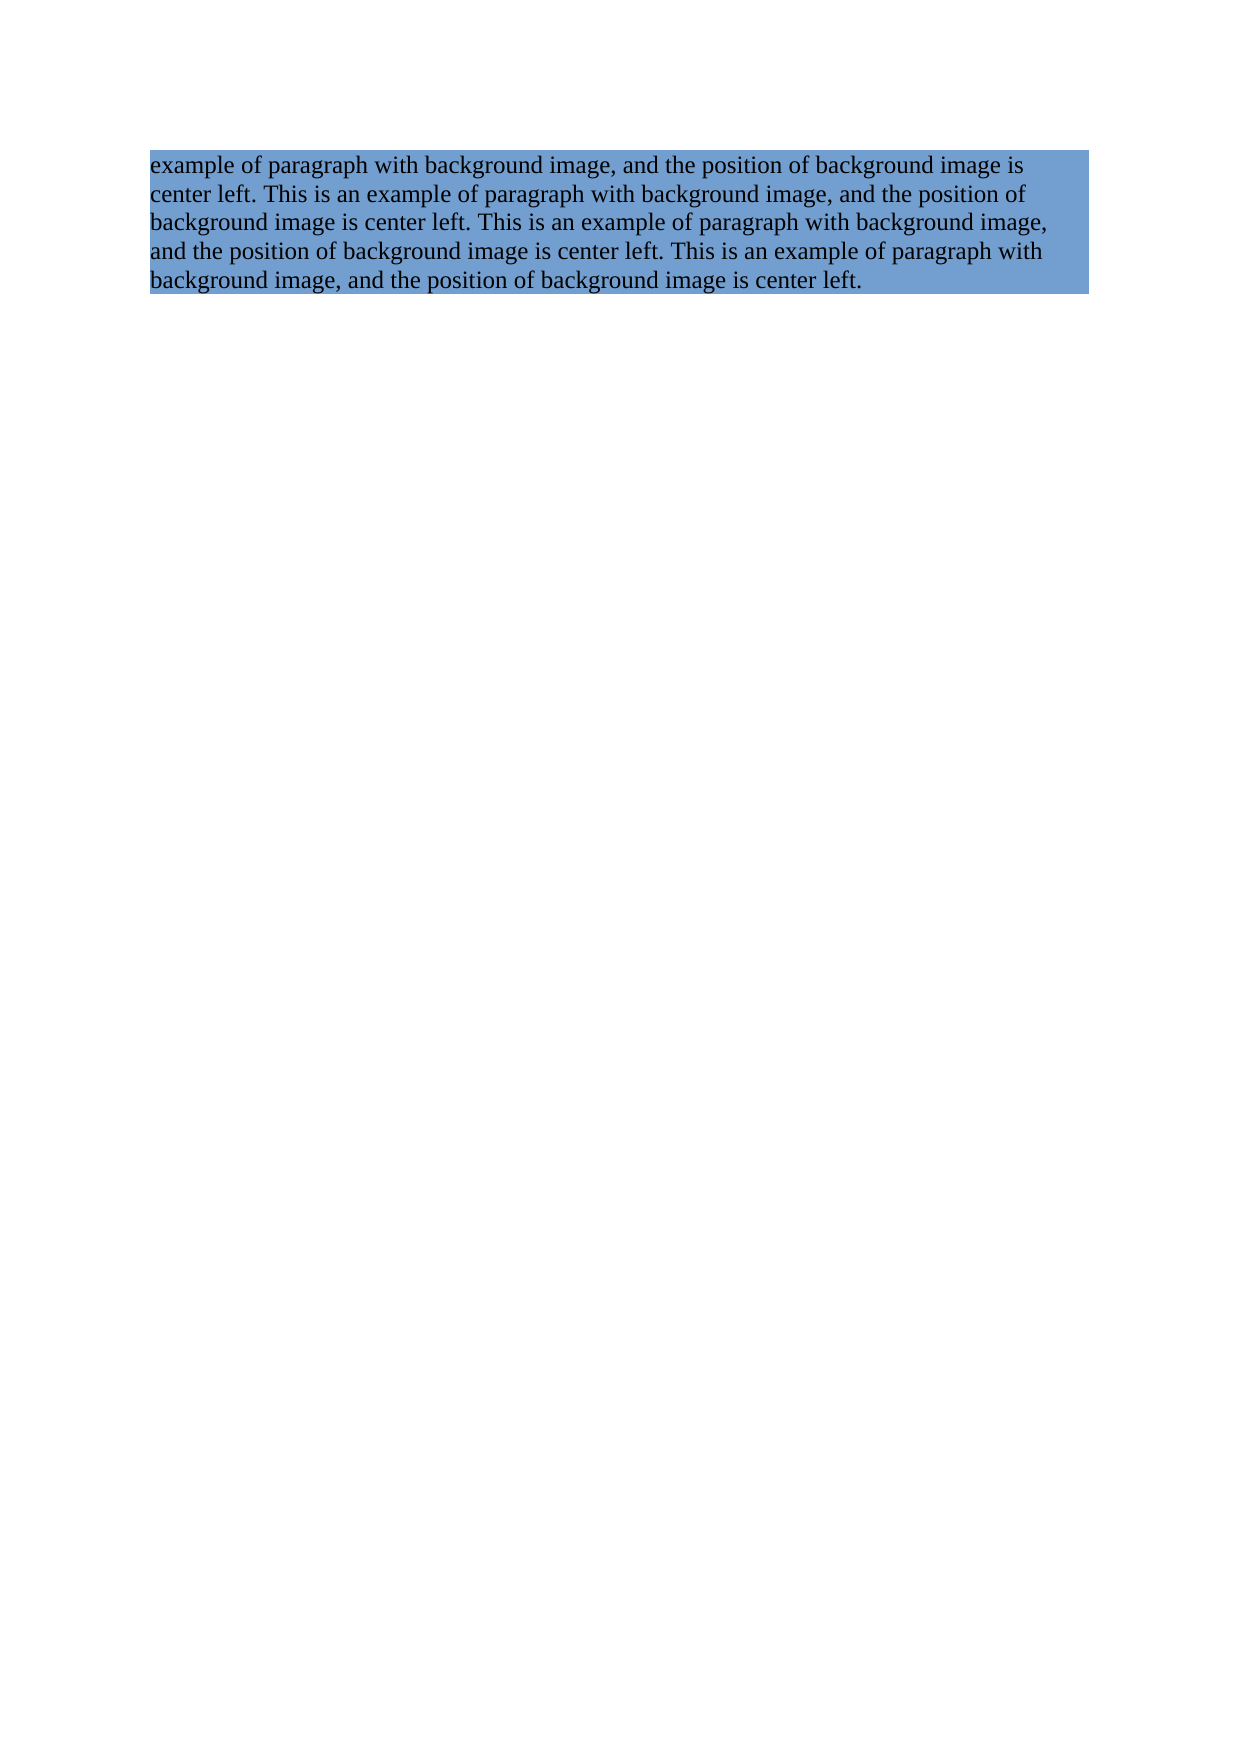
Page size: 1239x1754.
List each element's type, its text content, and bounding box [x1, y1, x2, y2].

text example of paragraph with background image, and the position of background image is center left. This is an example of paragraph with background image, and the position of background image is center left. This is an example of paragraph with background image, and the position of background image is center left. This is an example of paragraph with background image, and the position of background image is center left. [150, 150, 1089, 294]
